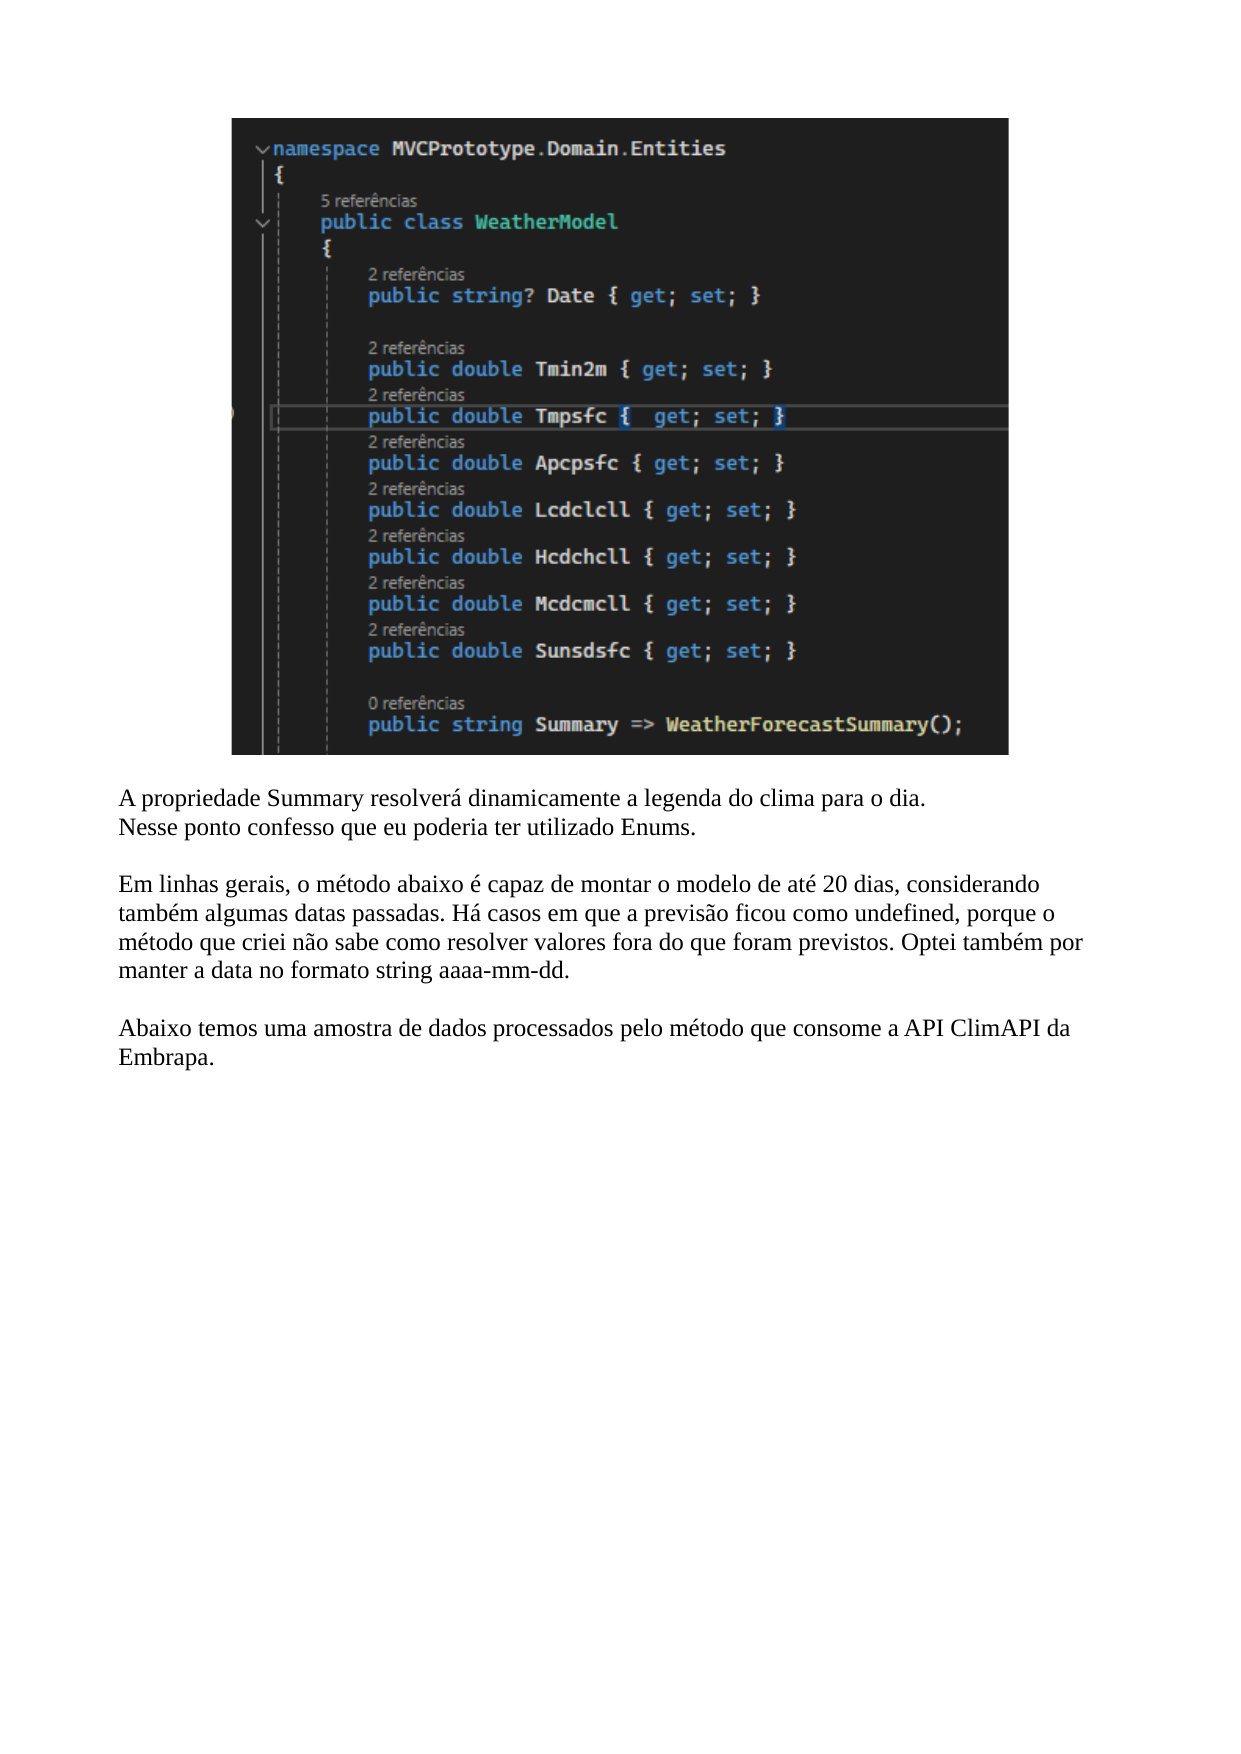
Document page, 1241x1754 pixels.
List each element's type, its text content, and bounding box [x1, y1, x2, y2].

text A propriedade Summary resolverá dinamicamente a legenda do clima para o dia. [118, 783, 1122, 812]
text Em linhas gerais, o método abaixo é capaz de montar o modelo de até 20 dias, considerando também algumas datas passadas. Há casos em que a previsão ficou como undefined, porque o método que criei não sabe como resolver valores fora do que foram previstos. Optei também por manter a data no formato string aaaa-mm-dd. [118, 869, 1122, 984]
text Nesse ponto confesso que eu poderia ter utilizado Enums. [118, 812, 1122, 841]
picture [231, 118, 1009, 755]
text Abaixo temos uma amostra de dados processados pelo método que consome a API ClimAPI da Embrapa. [118, 1013, 1122, 1071]
